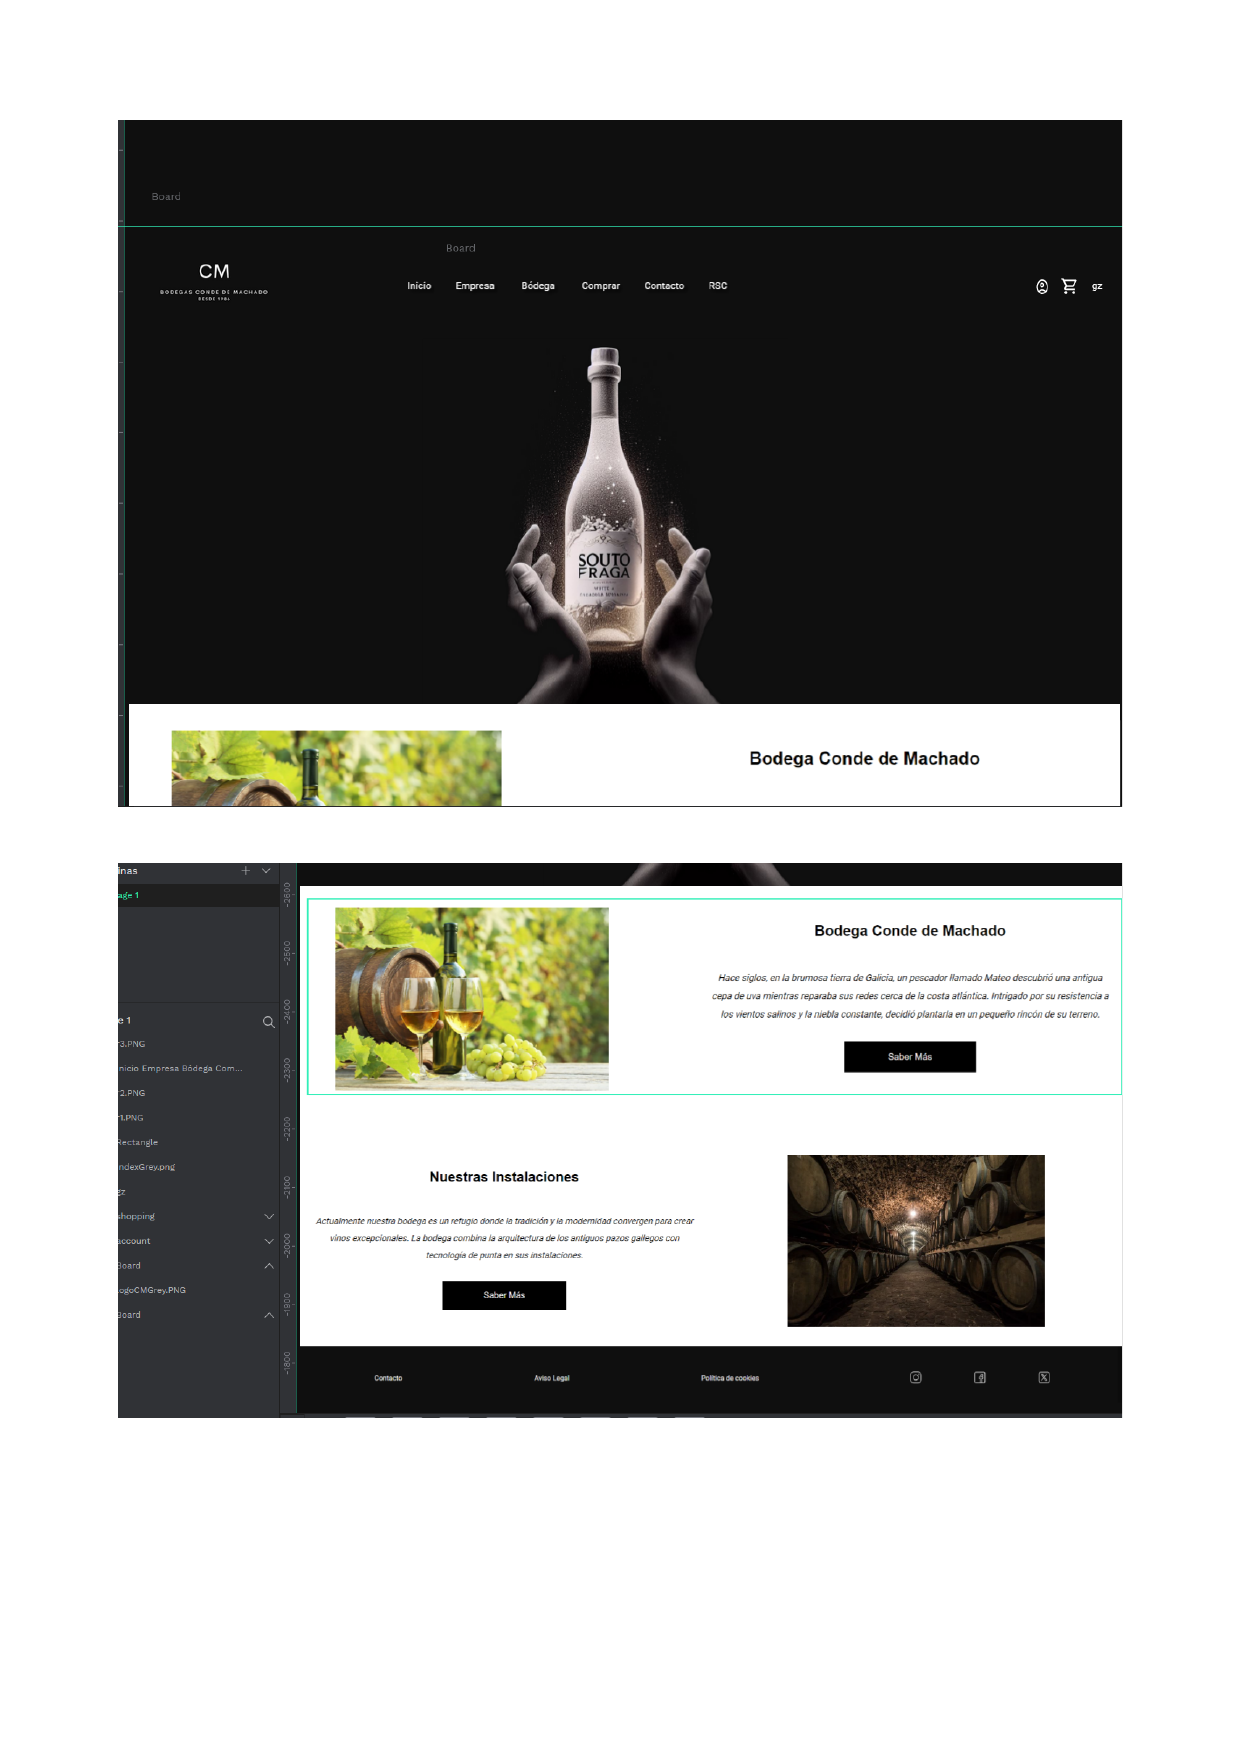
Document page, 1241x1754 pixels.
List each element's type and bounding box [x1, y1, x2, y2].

picture [118, 863, 1123, 1418]
picture [118, 120, 1123, 807]
